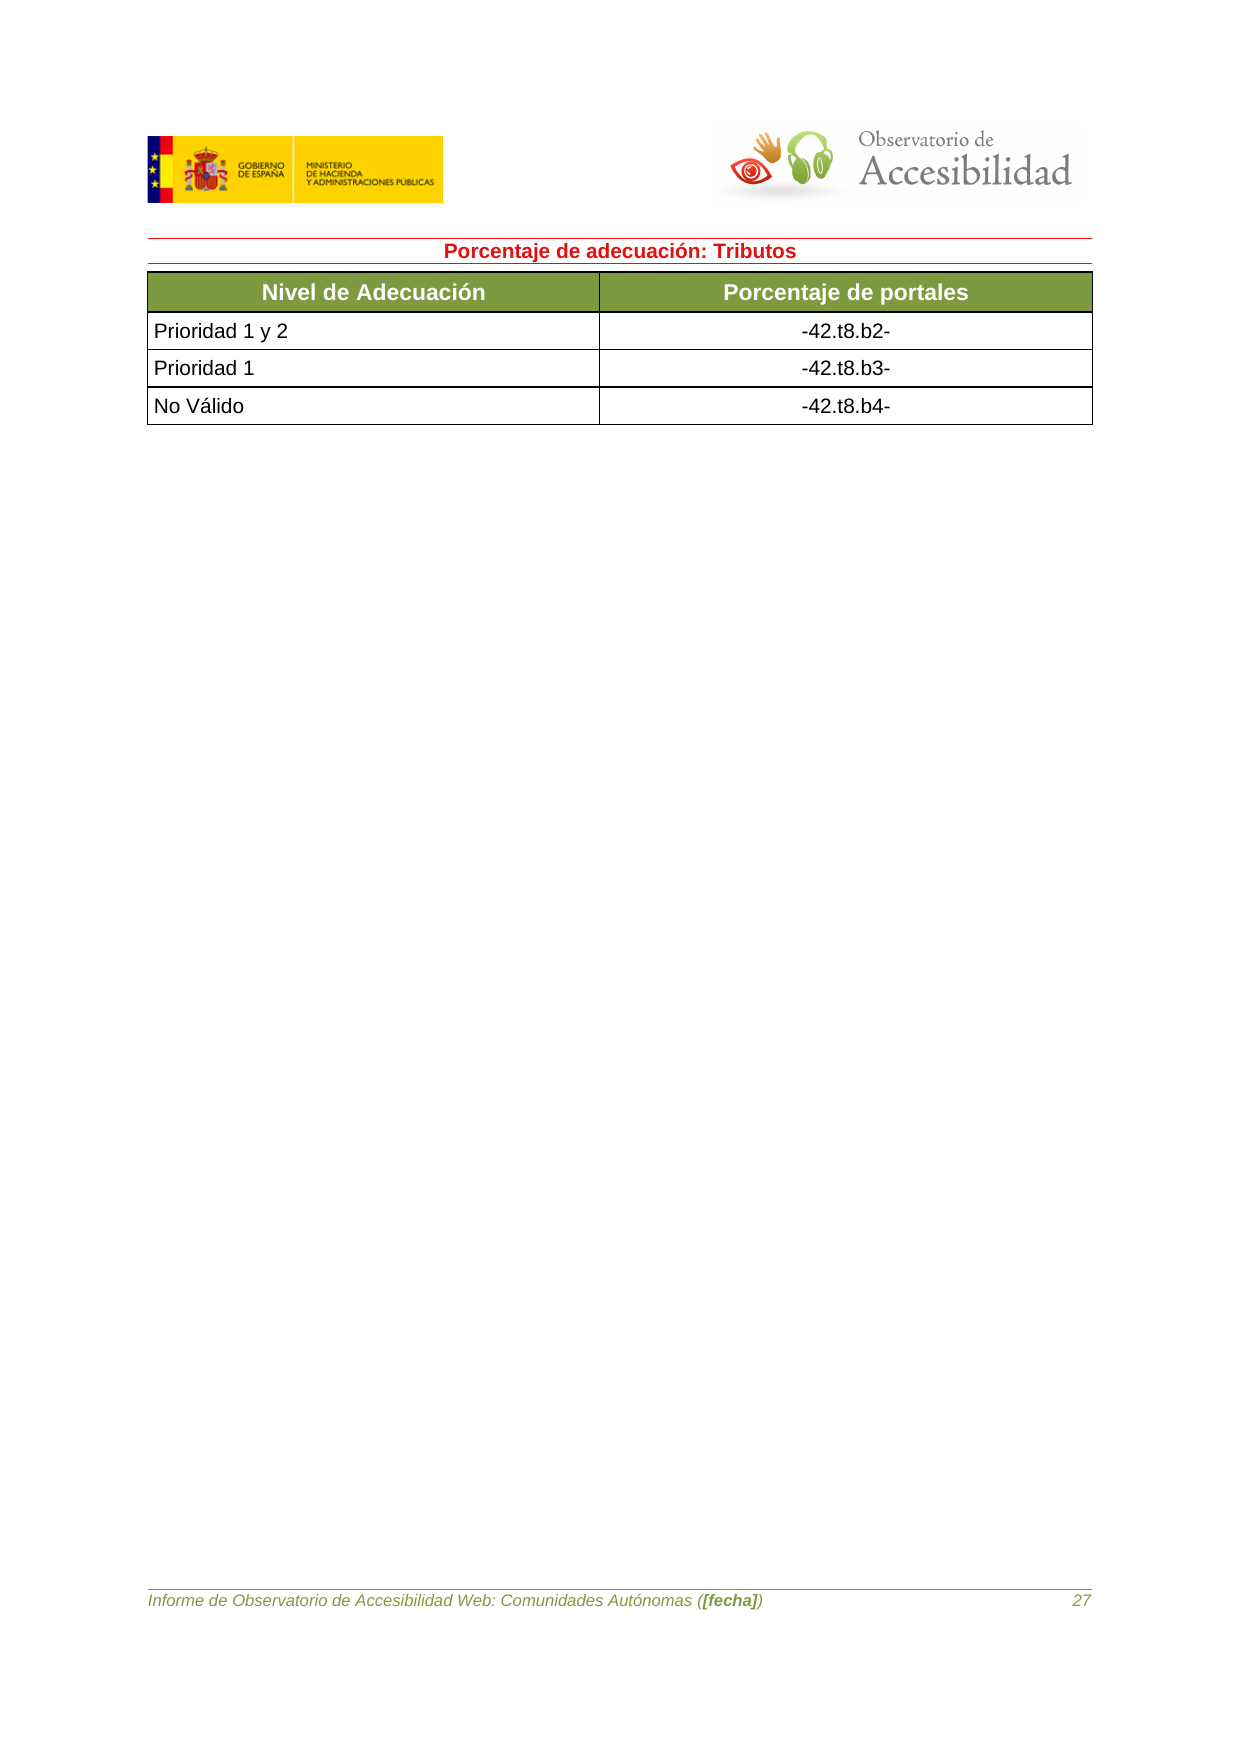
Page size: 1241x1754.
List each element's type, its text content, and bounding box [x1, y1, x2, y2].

table_header Porcentaje de portales [600, 273, 1092, 311]
table_header Nivel de Adecuación [148, 273, 599, 311]
picture [710, 122, 1086, 205]
table_cell No Válido [148, 388, 599, 424]
table_cell -42.t8.b2- [600, 313, 1092, 349]
table_cell Prioridad 1 y 2 [148, 313, 599, 349]
table_cell Prioridad 1 [148, 350, 599, 386]
table_cell -42.t8.b3- [600, 350, 1092, 386]
text Porcentaje de adecuación: Tributos [148, 239, 1092, 263]
table_cell -42.t8.b4- [600, 388, 1092, 424]
picture [147, 136, 443, 203]
